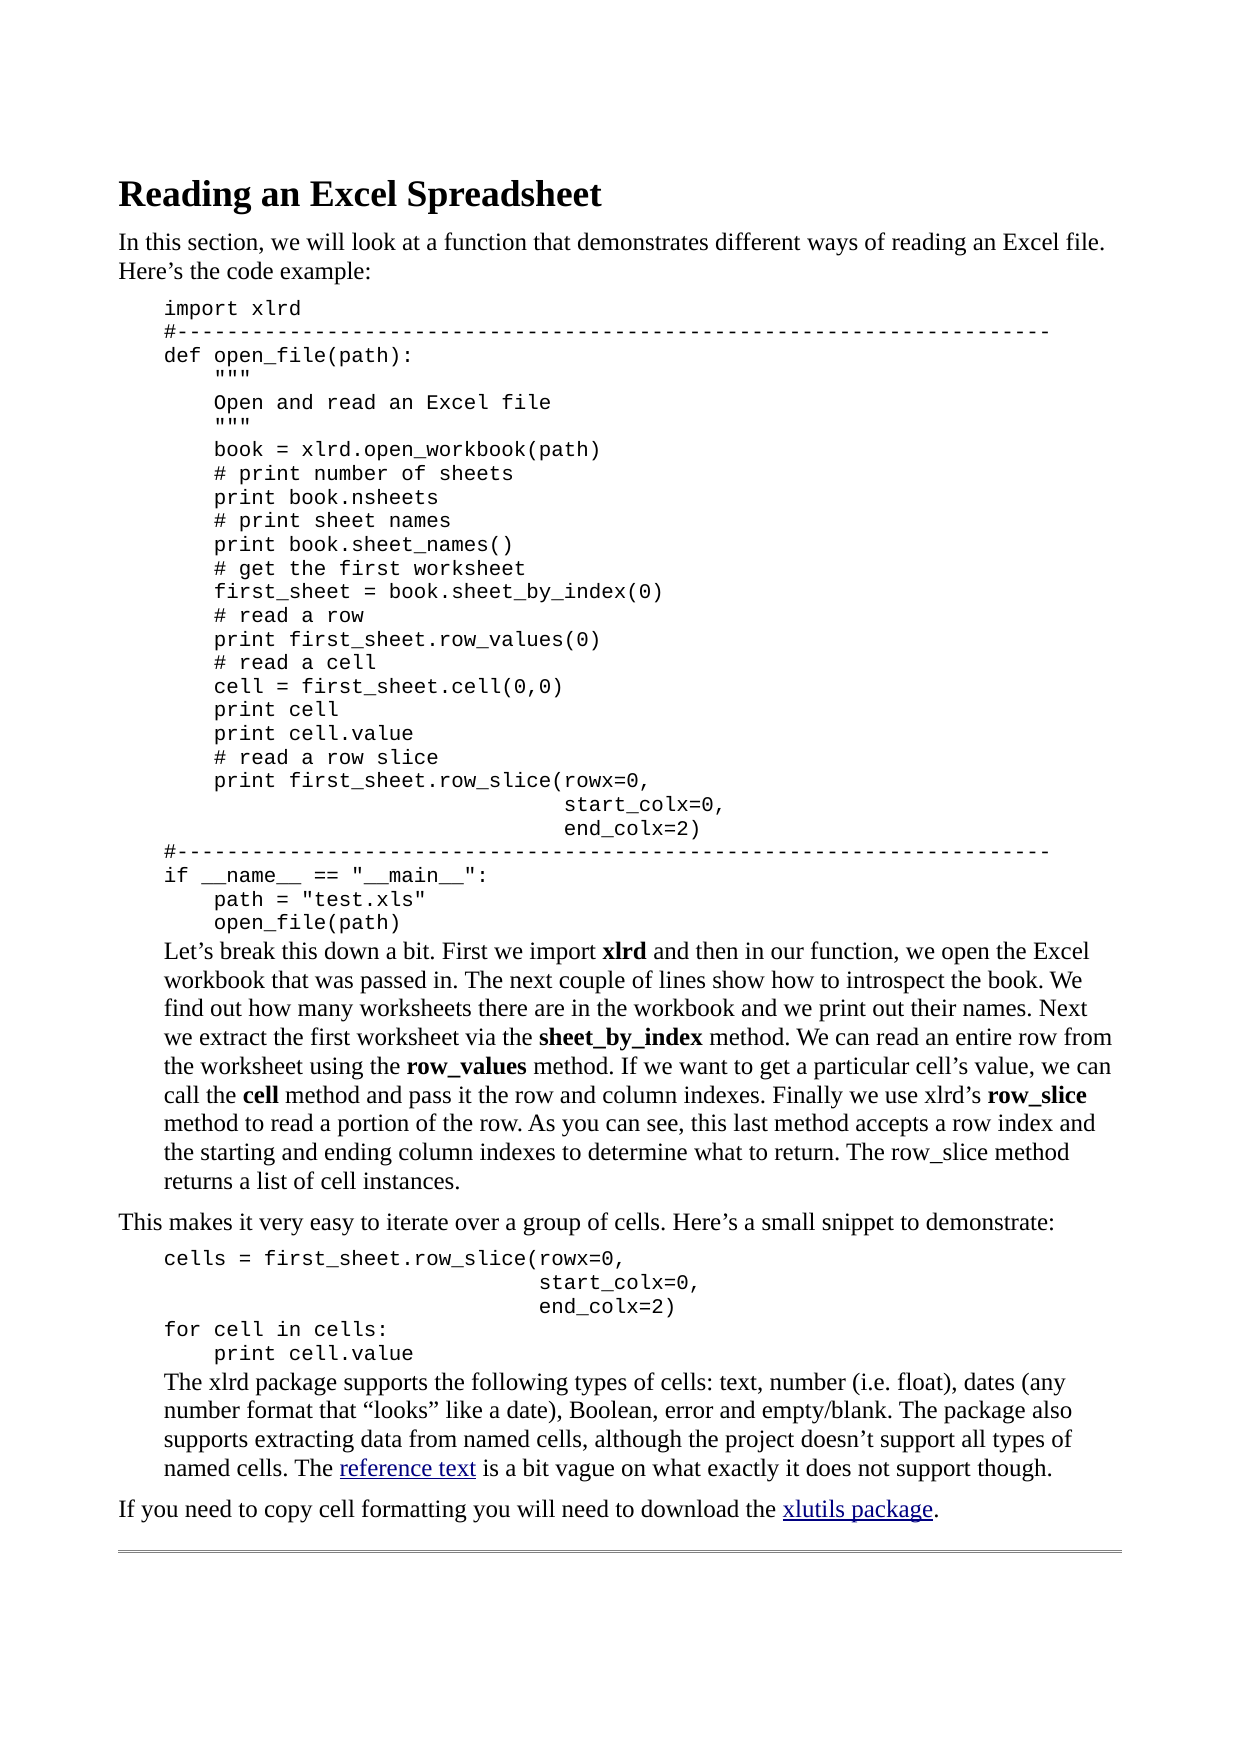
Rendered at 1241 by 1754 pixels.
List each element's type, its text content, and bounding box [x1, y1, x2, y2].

text #---------------------------------------------------------------------- [163, 321, 1122, 345]
text If you need to copy cell formatting you will need to download the xlutils package. [118, 1494, 1122, 1523]
text def open_file(path): [163, 345, 1122, 368]
text """ [163, 416, 1122, 439]
text # read a row slice [163, 747, 1122, 770]
text path = "test.xls" [163, 889, 1122, 912]
text This makes it very easy to iterate over a group of cells. Here’s a small snippet to demonstrate: [118, 1207, 1122, 1236]
text """ [163, 368, 1122, 392]
text # read a row [163, 605, 1122, 628]
text end_colx=2) [163, 1296, 1122, 1319]
text The xlrd package supports the following types of cells: text, number (i.e. float), dates (any number format that “looks” like a date), Boolean, error and empty/blank. The package also supports extracting data from named cells, although the project doesn’t support all types of named cells. The reference text is a bit vague on what exactly it does not support though. [163, 1367, 1122, 1482]
text import xlrd [163, 297, 1122, 321]
text book = xlrd.open_workbook(path) [163, 439, 1122, 463]
subtitle Reading an Excel Spreadsheet [118, 172, 1122, 215]
text for cell in cells: [163, 1319, 1122, 1343]
text cell = first_sheet.cell(0,0) [163, 676, 1122, 699]
text Let’s break this down a bit. First we import xlrd and then in our function, we open the Excel workbook that was passed in. The next couple of lines show how to introspect the book. We find out how many worksheets there are in the workbook and we print out their names. Next we extract the first worksheet via the sheet_by_index method. We can read an entire row from the worksheet using the row_values method. If we want to get a particular cell’s value, we can call the cell method and pass it the row and column indexes. Finally we use xlrd’s row_slice method to read a portion of the row. As you can see, this last method accepts a row index and the starting and ending column indexes to determine what to return. The row_slice method returns a list of cell instances. [163, 936, 1122, 1195]
text print first_sheet.row_slice(rowx=0, [163, 770, 1122, 794]
text print book.sheet_names() [163, 534, 1122, 558]
text # read a cell [163, 652, 1122, 676]
text open_file(path) [163, 912, 1122, 936]
text first_sheet = book.sheet_by_index(0) [163, 581, 1122, 605]
text start_colx=0, [163, 794, 1122, 818]
text print book.nsheets [163, 487, 1122, 510]
text # get the first worksheet [163, 558, 1122, 581]
text #---------------------------------------------------------------------- [163, 841, 1122, 865]
text start_colx=0, [163, 1272, 1122, 1296]
text print cell.value [163, 723, 1122, 747]
text cells = first_sheet.row_slice(rowx=0, [163, 1248, 1122, 1272]
text # print sheet names [163, 510, 1122, 534]
text if __name__ == "__main__": [163, 865, 1122, 889]
text print first_sheet.row_values(0) [163, 628, 1122, 652]
text In this section, we will look at a function that demonstrates different ways of reading an Excel file. Here’s the code example: [118, 227, 1122, 285]
text # print number of sheets [163, 463, 1122, 487]
text print cell.value [163, 1343, 1122, 1367]
text Open and read an Excel file [163, 392, 1122, 416]
text print cell [163, 699, 1122, 723]
text end_colx=2) [163, 818, 1122, 841]
